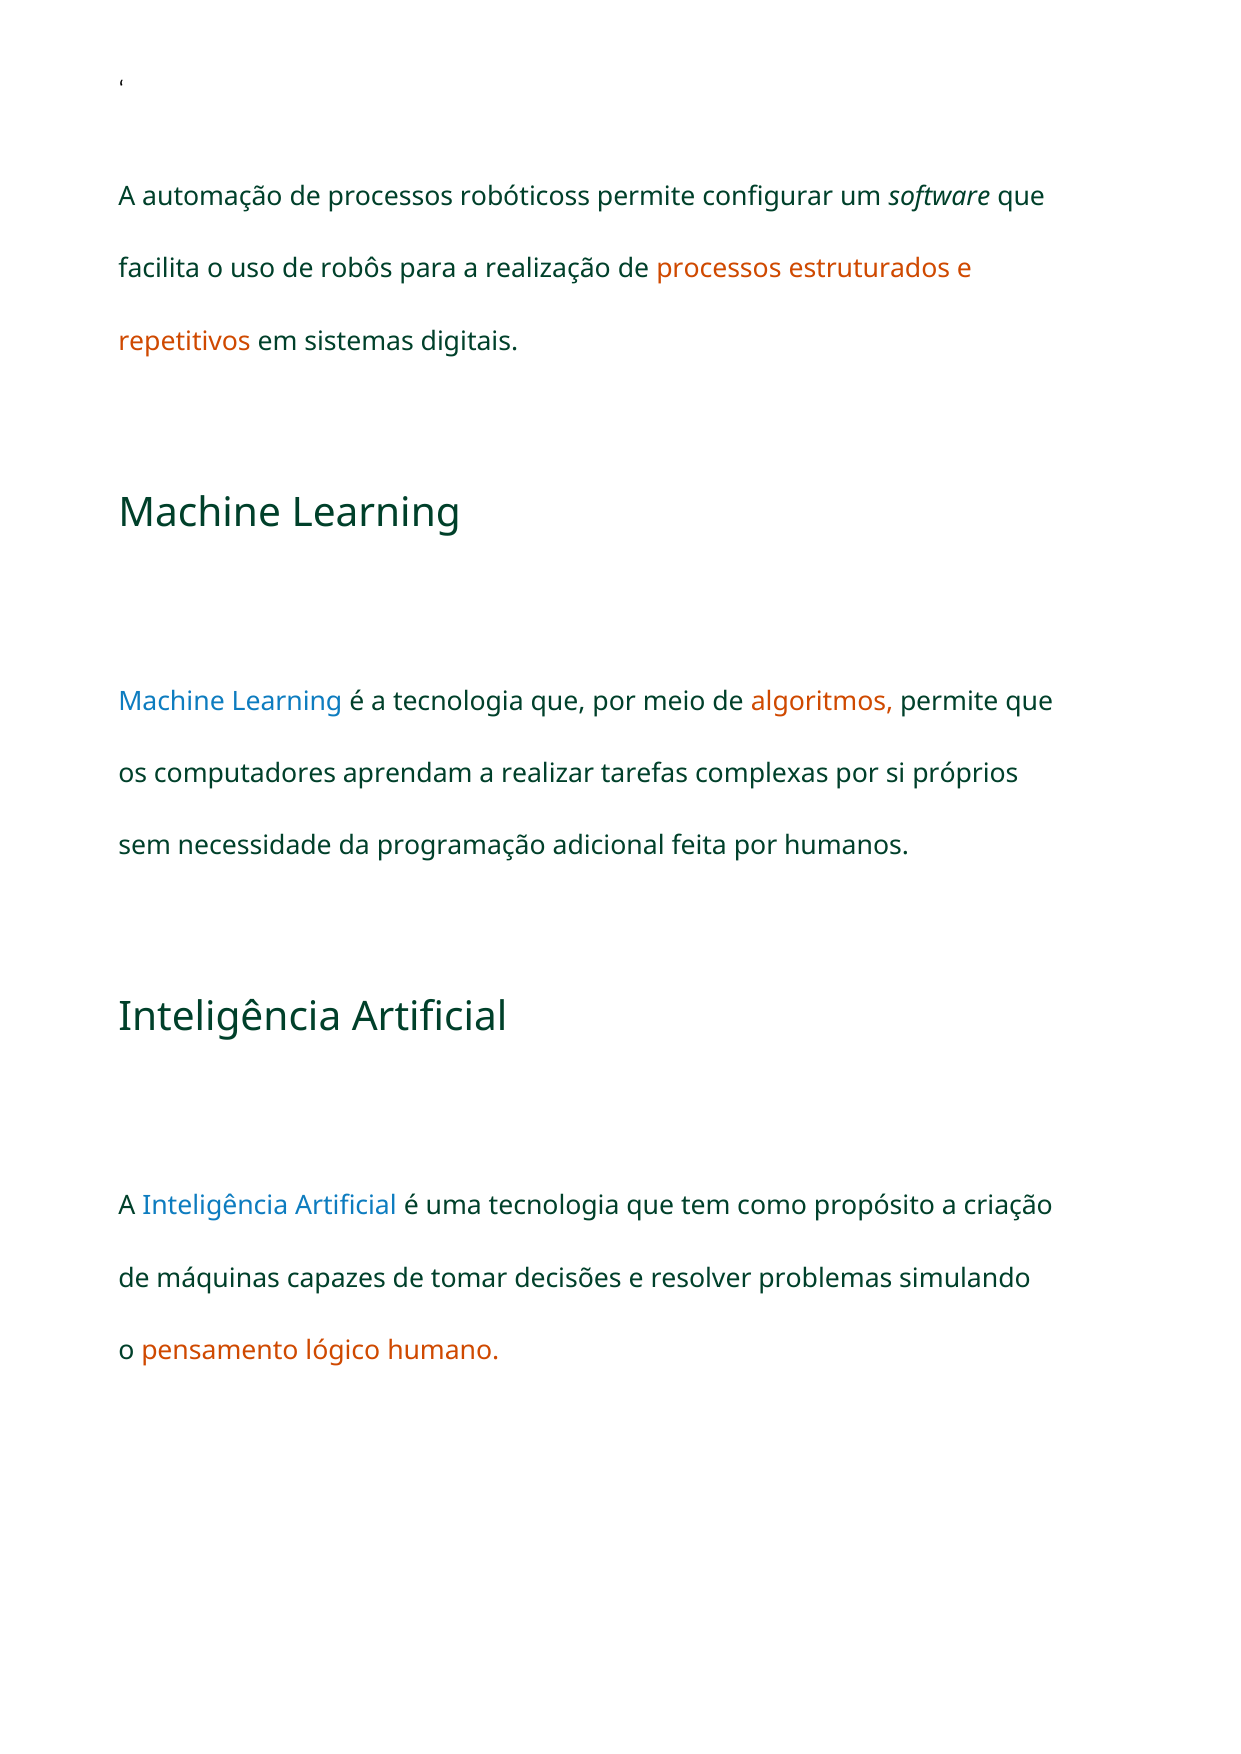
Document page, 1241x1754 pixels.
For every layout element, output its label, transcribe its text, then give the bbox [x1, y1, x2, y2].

subtitle Inteligência Artificial [118, 987, 1063, 1042]
text A automação de processos robóticoss permite configurar um software que facilita o uso de robôs para a realização de processos estruturados e repetitivos em sistemas digitais. [118, 177, 1063, 358]
subtitle Machine Learning [118, 483, 1063, 538]
text A Inteligência Artificial é uma tecnologia que tem como propósito a criação de máquinas capazes de tomar decisões e resolver problemas simulando o pensamento lógico humano. [118, 1186, 1063, 1367]
text Machine Learning é a tecnologia que, por meio de algoritmos, permite que os computadores aprendam a realizar tarefas complexas por si próprios sem necessidade da programação adicional feita por humanos. [118, 682, 1063, 862]
